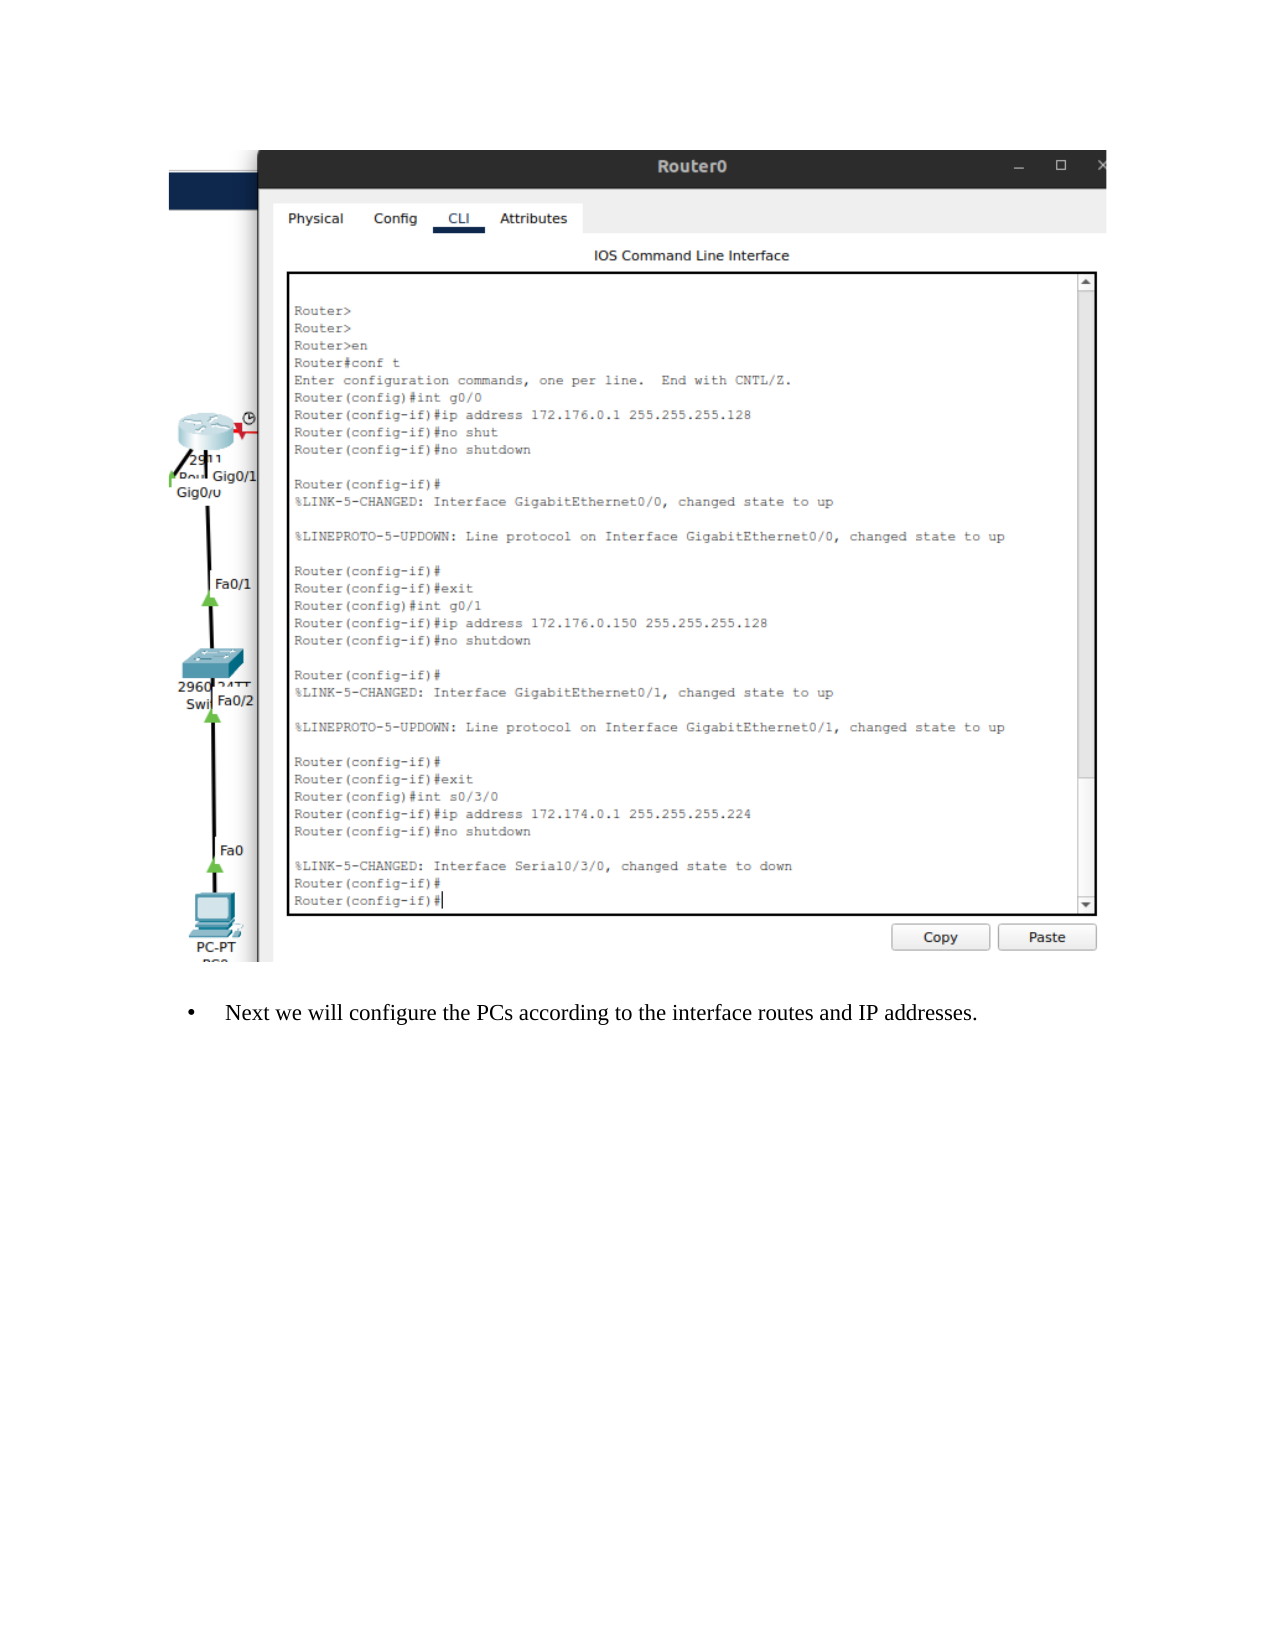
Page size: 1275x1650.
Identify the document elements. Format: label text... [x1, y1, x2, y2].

picture [168, 150, 1107, 962]
list Next we will configure the PCs according to the interface routes and IP addresses. [187, 999, 1125, 1026]
